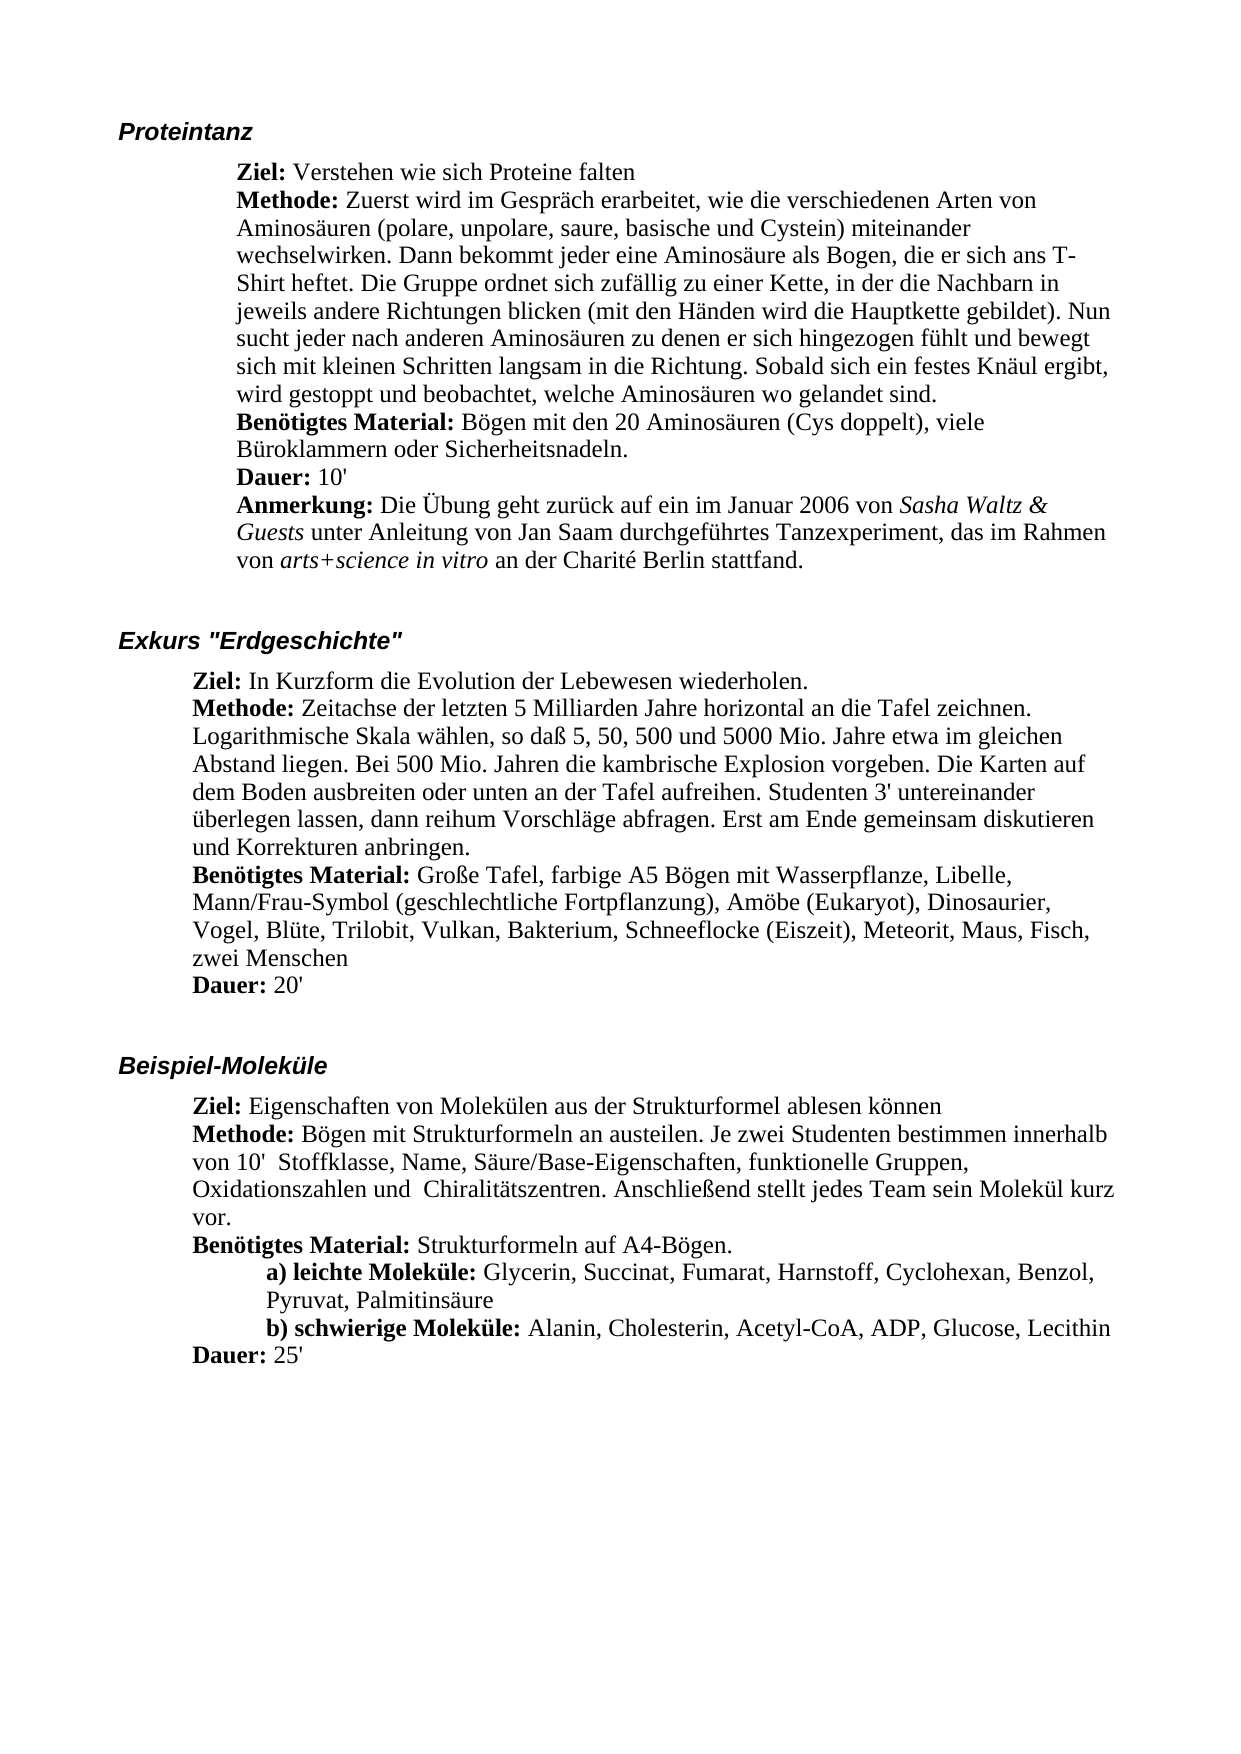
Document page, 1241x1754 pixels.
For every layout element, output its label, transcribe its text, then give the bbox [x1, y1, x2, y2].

text Anmerkung: Die Übung geht zurück auf ein im Januar 2006 von Sasha Waltz & Guests unter Anleitung von Jan Saam durchgeführtes Tanzexperiment, das im Rahmen von arts+science in vitro an der Charité Berlin stattfand. [236, 491, 1122, 574]
text b) schwierige Moleküle: Alanin, Cholesterin, Acetyl-CoA, ADP, Glucose, Lecithin [266, 1314, 1122, 1342]
text Benötigtes Material: Große Tafel, farbige A5 Bögen mit Wasserpflanze, Libelle, Mann/Frau-Symbol (geschlechtliche Fortpflanzung), Amöbe (Eukaryot), Dinosaurier, Vogel, Blüte, Trilobit, Vulkan, Bakterium, Schneeflocke (Eiszeit), Meteorit, Maus, Fisch, zwei Menschen [192, 861, 1122, 972]
subtitle Beispiel-Moleküle [118, 1052, 1122, 1080]
text Dauer: 10' [236, 463, 1122, 491]
text Dauer: 25' [192, 1342, 1122, 1369]
text Methode: Zuerst wird im Gespräch erarbeitet, wie die verschiedenen Arten von Aminosäuren (polare, unpolare, saure, basische und Cystein) miteinander wechselwirken. Dann bekommt jeder eine Aminosäure als Bogen, die er sich ans T-Shirt heftet. Die Gruppe ordnet sich zufällig zu einer Kette, in der die Nachbarn in jeweils andere Richtungen blicken (mit den Händen wird die Hauptkette gebildet). Nun sucht jeder nach anderen Aminosäuren zu denen er sich hingezogen fühlt und bewegt sich mit kleinen Schritten langsam in die Richtung. Sobald sich ein festes Knäul ergibt, wird gestoppt und beobachtet, welche Aminosäuren wo gelandet sind. [236, 186, 1122, 408]
text Dauer: 20' [192, 972, 1122, 999]
subtitle Proteintanz [118, 118, 1122, 146]
text Benötigtes Material: Bögen mit den 20 Aminosäuren (Cys doppelt), viele Büroklammern oder Sicherheitsnadeln. [236, 408, 1122, 463]
text Ziel: Verstehen wie sich Proteine falten [236, 158, 1122, 186]
text Ziel: In Kurzform die Evolution der Lebewesen wiederholen. [192, 667, 1122, 694]
text a) leichte Moleküle: Glycerin, Succinat, Fumarat, Harnstoff, Cyclohexan, Benzol, Pyruvat, Palmitinsäure [266, 1258, 1122, 1314]
subtitle Exkurs "Erdgeschichte" [118, 627, 1122, 654]
text Methode: Bögen mit Strukturformeln an austeilen. Je zwei Studenten bestimmen innerhalb von 10' Stoffklasse, Name, Säure/Base-Eigenschaften, funktionelle Gruppen, Oxidationszahlen und Chiralitätszentren. Anschließend stellt jedes Team sein Molekül kurz vor. [192, 1120, 1122, 1231]
text Methode: Zeitachse der letzten 5 Milliarden Jahre horizontal an die Tafel zeichnen. Logarithmische Skala wählen, so daß 5, 50, 500 und 5000 Mio. Jahre etwa im gleichen Abstand liegen. Bei 500 Mio. Jahren die kambrische Explosion vorgeben. Die Karten auf dem Boden ausbreiten oder unten an der Tafel aufreihen. Studenten 3' untereinander überlegen lassen, dann reihum Vorschläge abfragen. Erst am Ende gemeinsam diskutieren und Korrekturen anbringen. [192, 694, 1122, 861]
text Benötigtes Material: Strukturformeln auf A4-Bögen. [192, 1231, 1122, 1258]
text Ziel: Eigenschaften von Molekülen aus der Strukturformel ablesen können [192, 1092, 1122, 1120]
